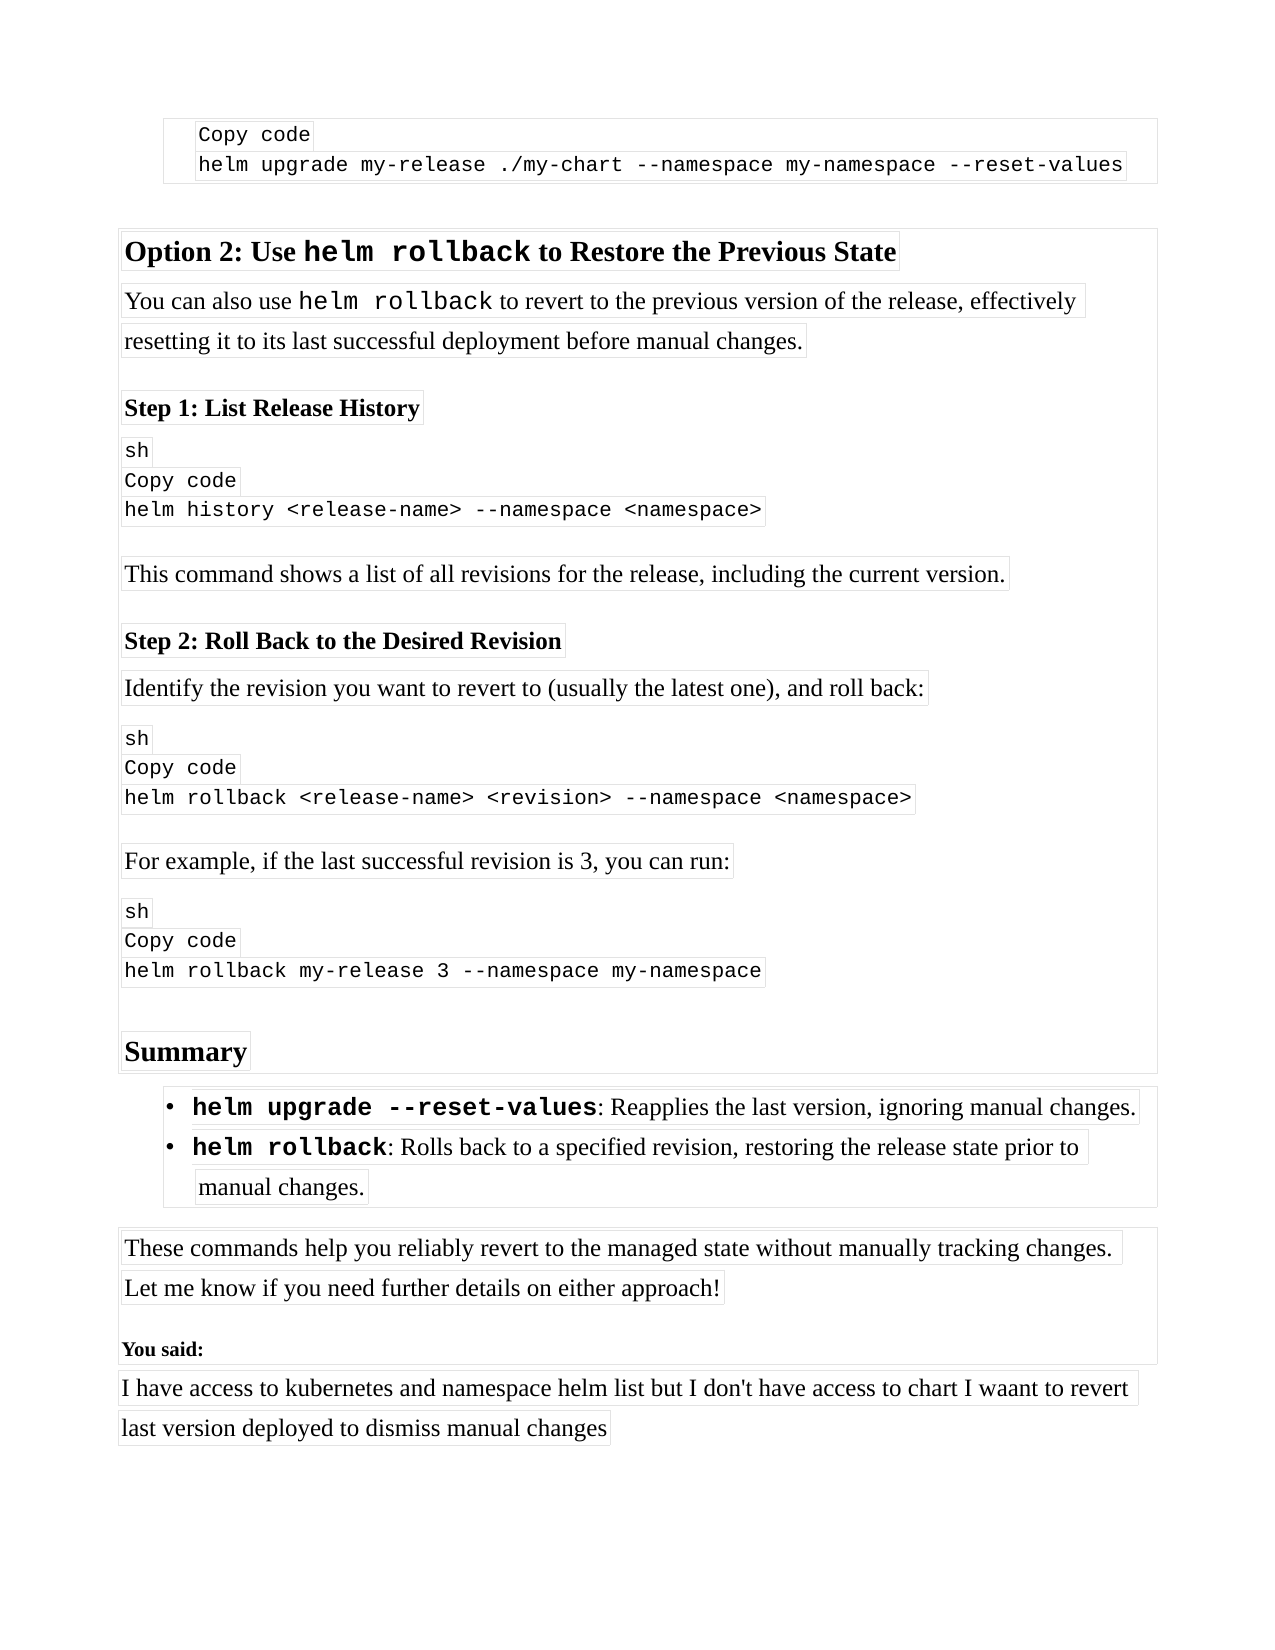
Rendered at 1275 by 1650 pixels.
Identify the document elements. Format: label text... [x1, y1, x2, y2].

list Copy code [164, 119, 1157, 148]
text Copy code [122, 929, 240, 954]
text You can also use helm rollback to revert to the previous version of the release, effectively resetting it to its last successful deployment before manual changes. [119, 280, 1157, 357]
text helm rollback my-release 3 --namespace my-namespace [122, 958, 765, 987]
subtitle Summary [119, 1028, 1157, 1073]
text helm rollback my-release 3 --namespace my-namespace [241, 954, 1157, 987]
text For example, if the last successful revision is 3, you can run: [119, 840, 1157, 878]
text Copy code [153, 751, 1157, 781]
text These commands help you reliably revert to the managed state without manually tracking changes. Let me know if you need further details on either approach! [119, 1228, 1157, 1304]
text helm history <release-name> --namespace <namespace> [241, 493, 1157, 526]
text Copy code [122, 468, 240, 493]
text sh [119, 722, 1157, 751]
text helm rollback <release-name> <revision> --namespace <namespace> [122, 785, 915, 814]
text Copy code [153, 464, 1157, 493]
subtitle Option 2: Use helm rollback to Restore the Previous State [119, 229, 1157, 270]
text Copy code [153, 924, 1157, 954]
list helm upgrade --reset-values: Reapplies the last version, ignoring manual changes. [164, 1087, 1157, 1124]
text Copy code [122, 755, 240, 781]
text I have access to kubernetes and namespace helm list but I don't have access to chart I waant to revert last version deployed to dismiss manual changes [118, 1370, 1157, 1445]
text sh [119, 434, 1157, 464]
text helm rollback <release-name> <revision> --namespace <namespace> [241, 781, 1157, 814]
subtitle Step 1: List Release History [119, 387, 1157, 424]
subtitle Step 2: Roll Back to the Desired Revision [119, 620, 1157, 657]
text helm history <release-name> --namespace <namespace> [122, 497, 765, 526]
text Identify the revision you want to revert to (usually the latest one), and roll back: [119, 667, 1157, 705]
list helm rollback: Rolls back to a specified revision, restoring the release state prior to manual changes. [164, 1126, 1157, 1207]
list helm upgrade my-release ./my-chart --namespace my-namespace --reset-values [164, 148, 1157, 183]
text This command shows a list of all revisions for the release, including the current version. [119, 553, 1157, 590]
subtitle You said: [119, 1334, 1157, 1364]
text sh [119, 895, 1157, 924]
